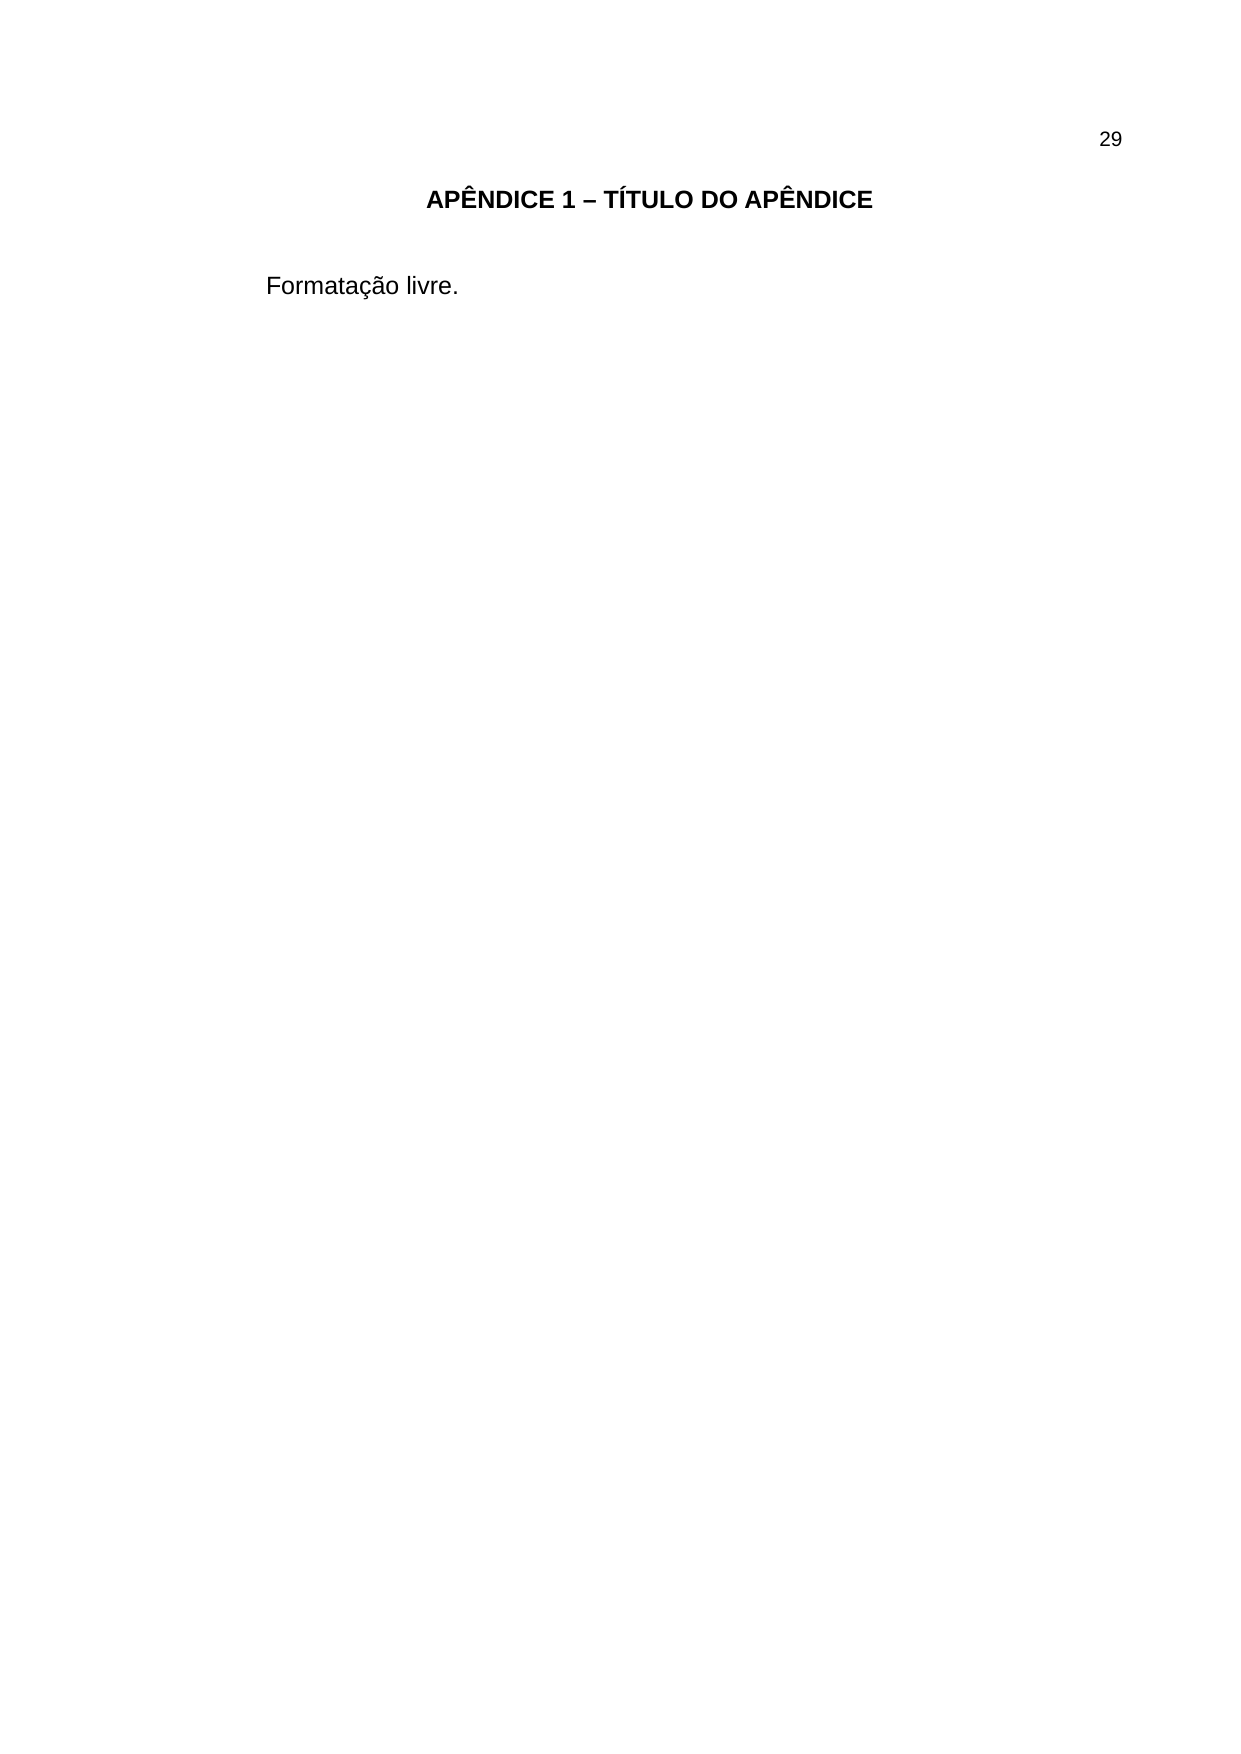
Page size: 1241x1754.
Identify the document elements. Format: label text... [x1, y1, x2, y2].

text Formatação livre. [177, 271, 1122, 300]
subtitle APÊNDICE 1 – TÍTULO DO APÊNDICE [177, 185, 1122, 214]
